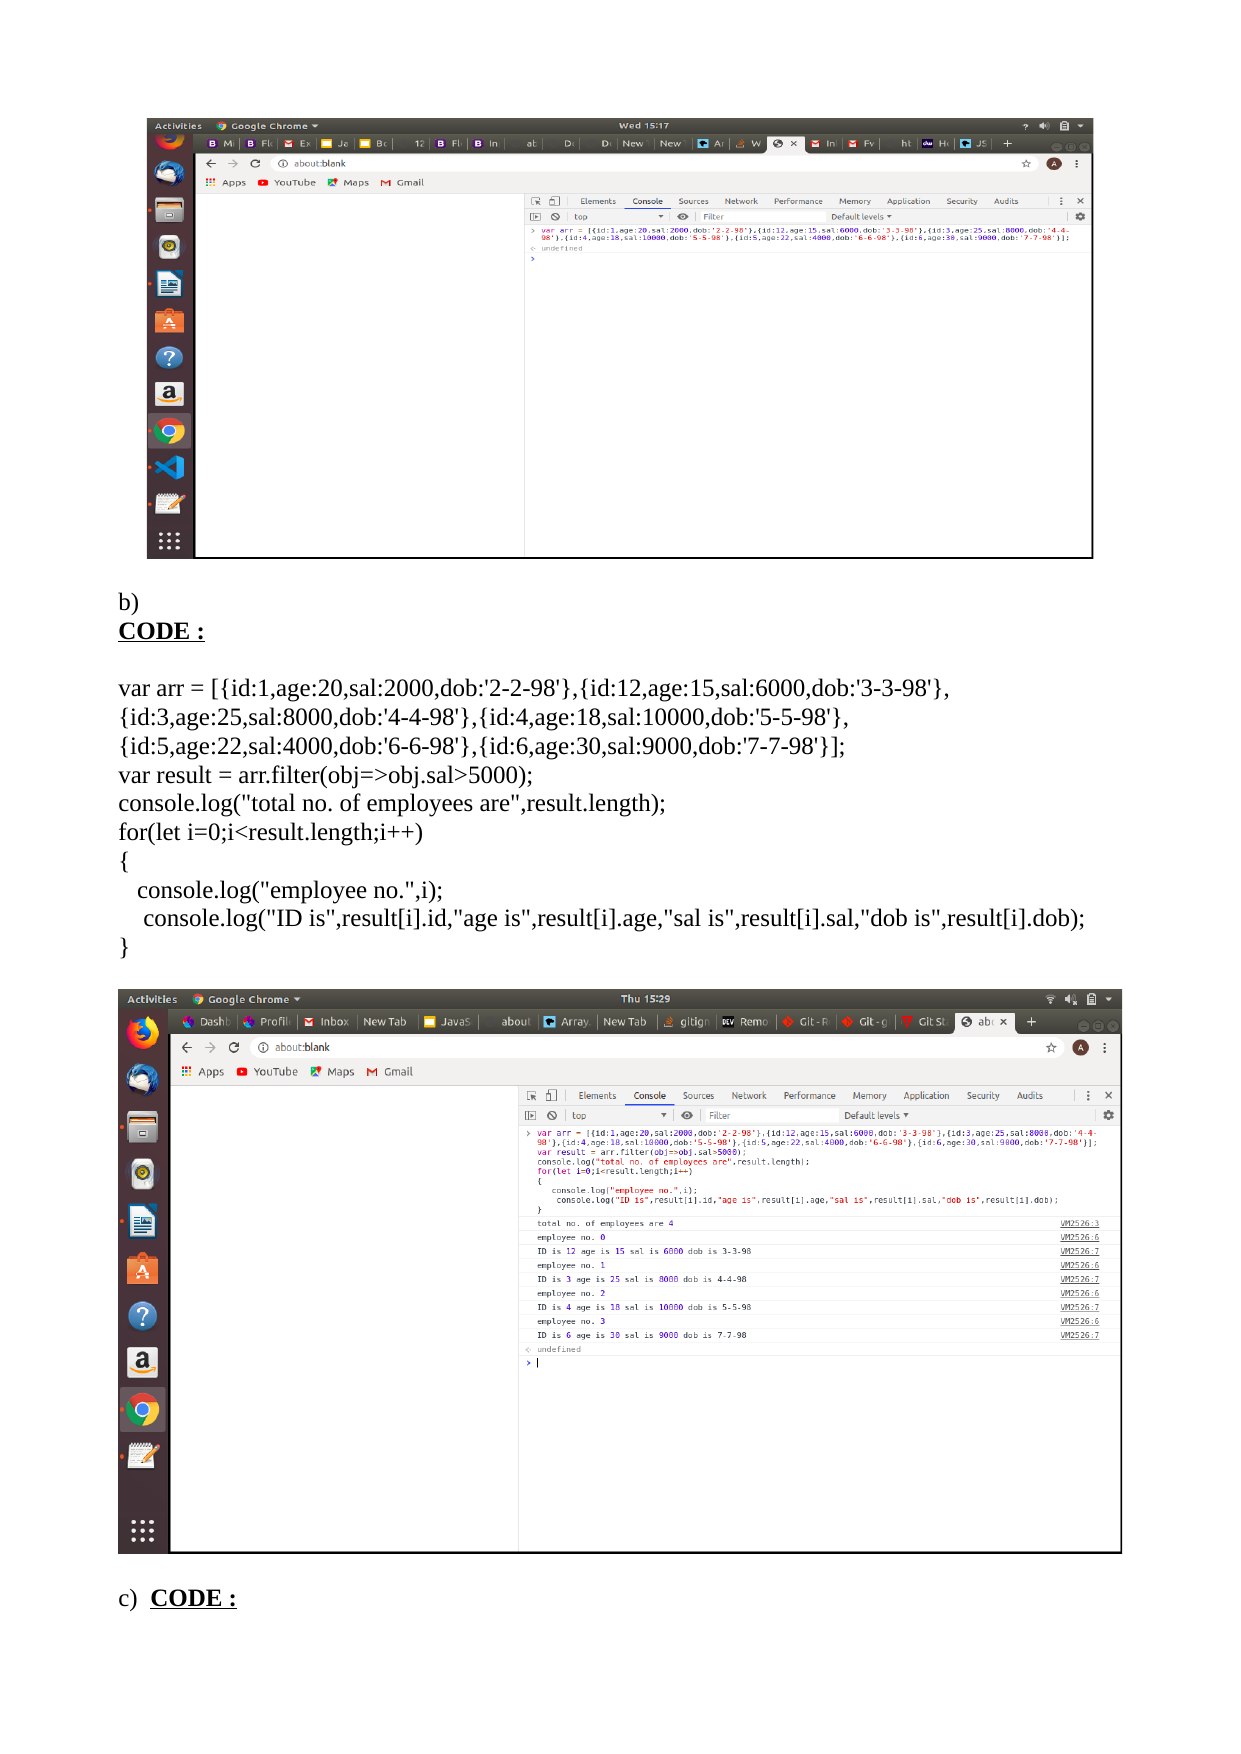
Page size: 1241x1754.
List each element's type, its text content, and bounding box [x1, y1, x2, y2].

text c) CODE : [118, 1583, 1122, 1612]
text } [118, 932, 1122, 961]
text console.log("total no. of employees are",result.length); [118, 788, 1122, 817]
text { [118, 846, 1122, 875]
text console.log("employee no.",i); [118, 875, 1122, 903]
text CODE : [118, 616, 1122, 645]
text var arr = [{id:1,age:20,sal:2000,dob:'2-2-98'},{id:12,age:15,sal:6000,dob:'3-3-98'},{id:3,age:25,sal:8000,dob:'4-4-98'},{id:4,age:18,sal:10000,dob:'5-5-98'},{id:5,age:22,sal:4000,dob:'6-6-98'},{id:6,age:30,sal:9000,dob:'7-7-98'}]; [118, 673, 1122, 760]
text var result = arr.filter(obj=>obj.sal>5000); [118, 760, 1122, 788]
text console.log("ID is",result[i].id,"age is",result[i].age,"sal is",result[i].sal,"dob is",result[i].dob); [118, 903, 1122, 932]
picture [118, 989, 1123, 1554]
picture [146, 118, 1094, 559]
text for(let i=0;i<result.length;i++) [118, 817, 1122, 846]
text b) [118, 587, 1122, 616]
